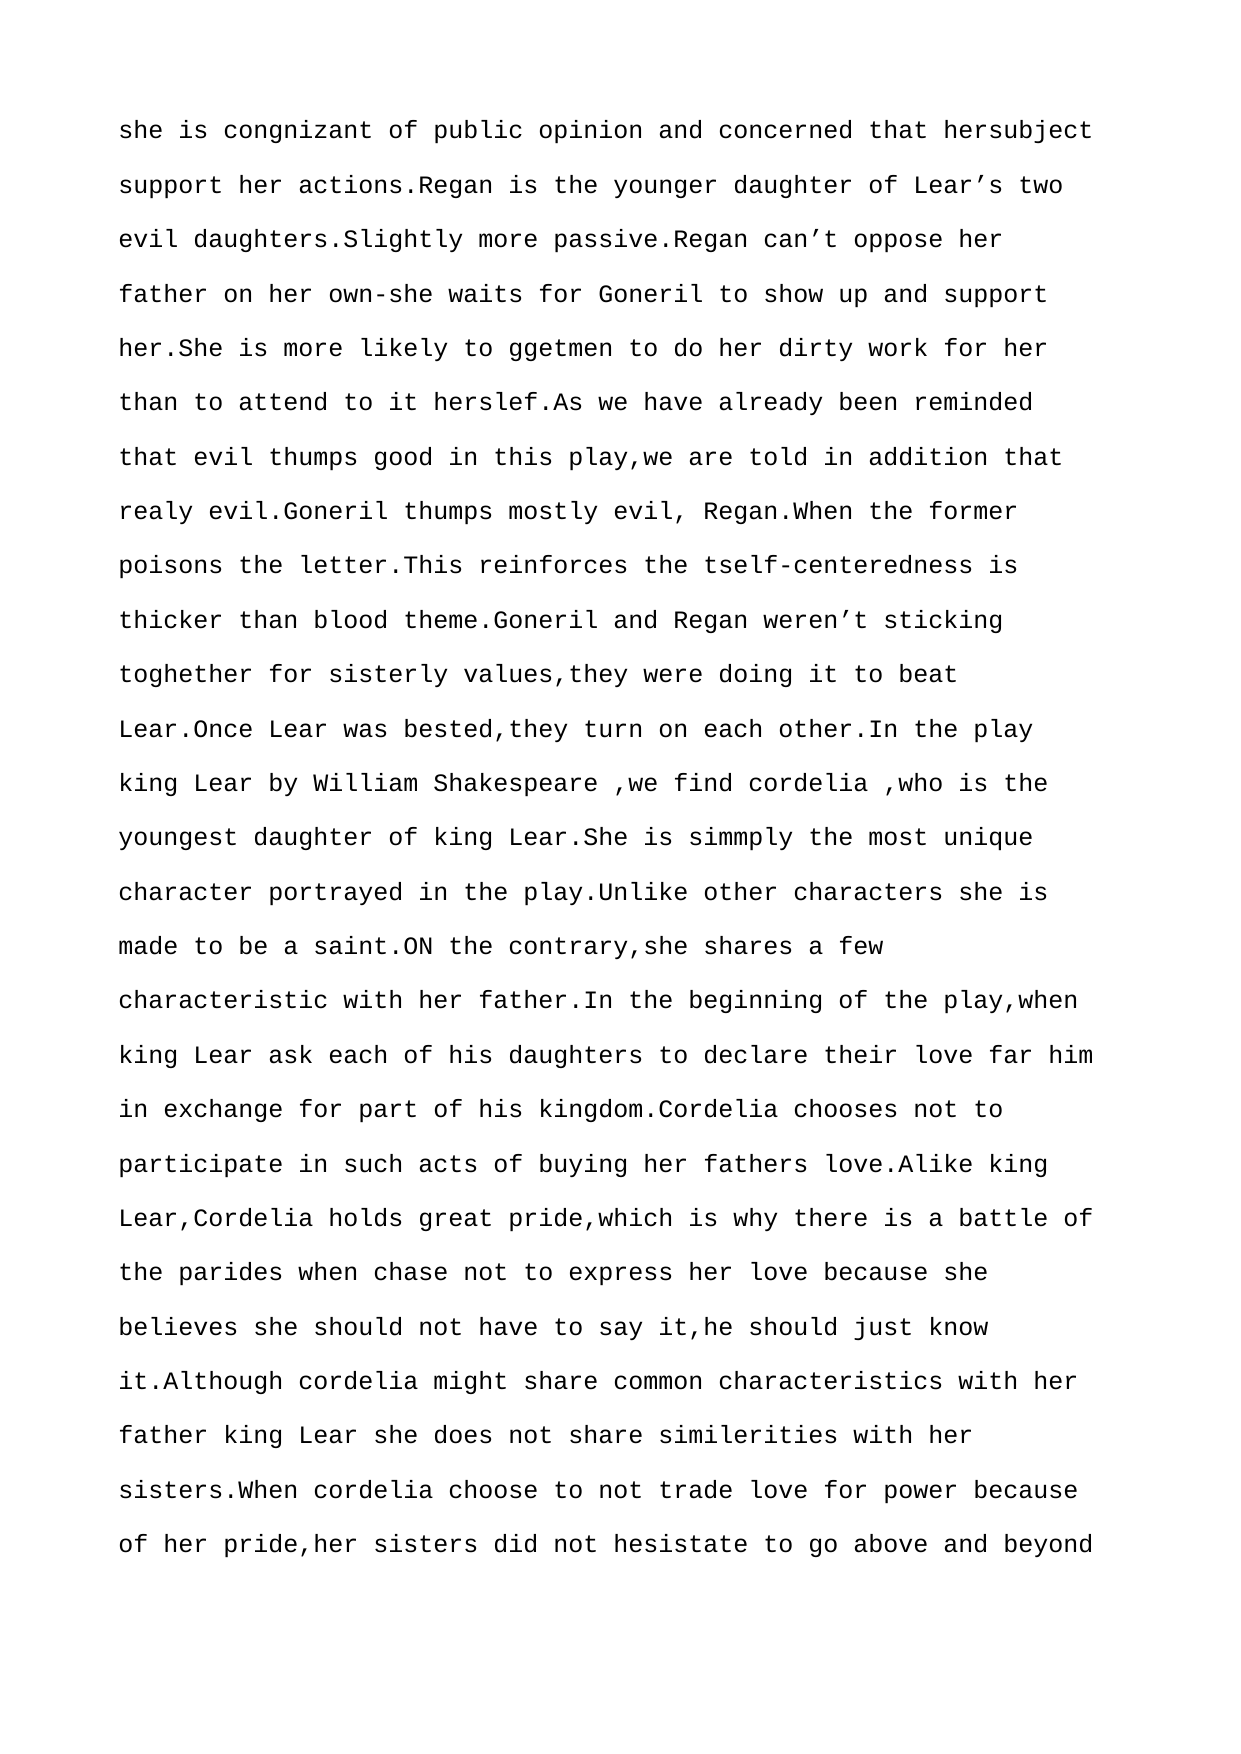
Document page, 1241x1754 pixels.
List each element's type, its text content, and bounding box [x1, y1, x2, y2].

text character portrayed in the play.Unlike other characters she is [118, 879, 1122, 908]
text participate in such acts of buying her fathers love.Alike king [118, 1151, 1122, 1179]
text king Lear by William Shakespeare ,we find cordelia ,who is the [118, 771, 1122, 799]
text believes she should not have to say it,he should just know [118, 1314, 1122, 1343]
text it.Although cordelia might share common characteristics with her [118, 1369, 1122, 1397]
text than to attend to it herslef.As we have already been reminded [118, 390, 1122, 418]
text in exchange for part of his kingdom.Cordelia chooses not to [118, 1097, 1122, 1125]
text king Lear ask each of his daughters to declare their love far him [118, 1042, 1122, 1071]
text thicker than blood theme.Goneril and Regan weren’t sticking [118, 607, 1122, 636]
text characteristic with her father.In the beginning of the play,when [118, 988, 1122, 1016]
text Lear,Cordelia holds great pride,which is why there is a battle of [118, 1206, 1122, 1234]
text realy evil.Goneril thumps mostly evil, Regan.When the former [118, 499, 1122, 527]
text made to be a saint.ON the contrary,she shares a few [118, 934, 1122, 962]
text father king Lear she does not share similerities with her [118, 1423, 1122, 1451]
text Lear.Once Lear was bested,they turn on each other.In the play [118, 716, 1122, 744]
text evil daughters.Slightly more passive.Regan can’t oppose her [118, 227, 1122, 255]
text the parides when chase not to express her love because she [118, 1260, 1122, 1288]
text poisons the letter.This reinforces the tself-centeredness is [118, 553, 1122, 581]
text father on her own-she waits for Goneril to show up and support [118, 281, 1122, 309]
text that evil thumps good in this play,we are told in addition that [118, 444, 1122, 473]
text sisters.When cordelia choose to not trade love for power because [118, 1477, 1122, 1506]
text of her pride,her sisters did not hesistate to go above and beyond [118, 1532, 1122, 1560]
text youngest daughter of king Lear.She is simmply the most unique [118, 825, 1122, 853]
text her.She is more likely to ggetmen to do her dirty work for her [118, 336, 1122, 364]
text support her actions.Regan is the younger daughter of Lear’s two [118, 172, 1122, 201]
text toghether for sisterly values,they were doing it to beat [118, 662, 1122, 690]
text she is congnizant of public opinion and concerned that hersubject [118, 118, 1122, 146]
